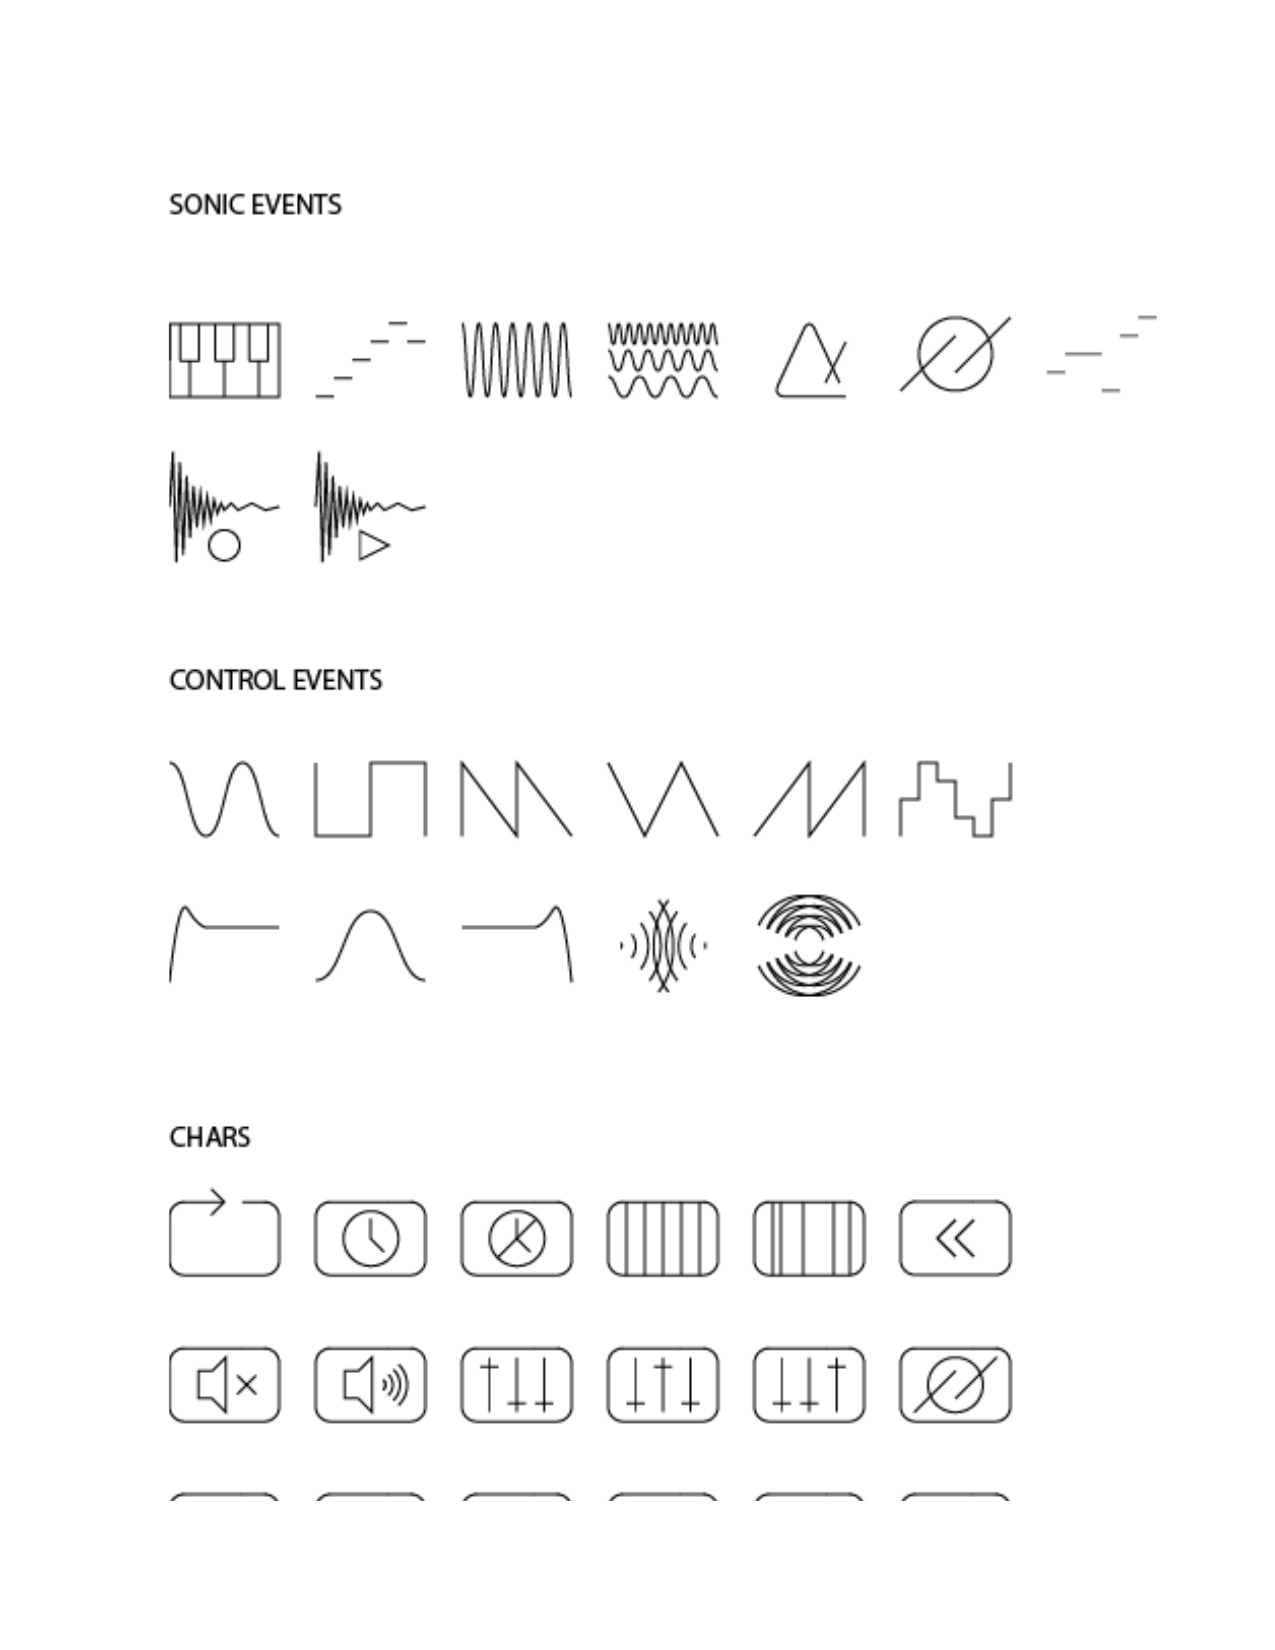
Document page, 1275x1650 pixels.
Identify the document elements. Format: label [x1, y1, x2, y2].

picture [168, 168, 1275, 1501]
